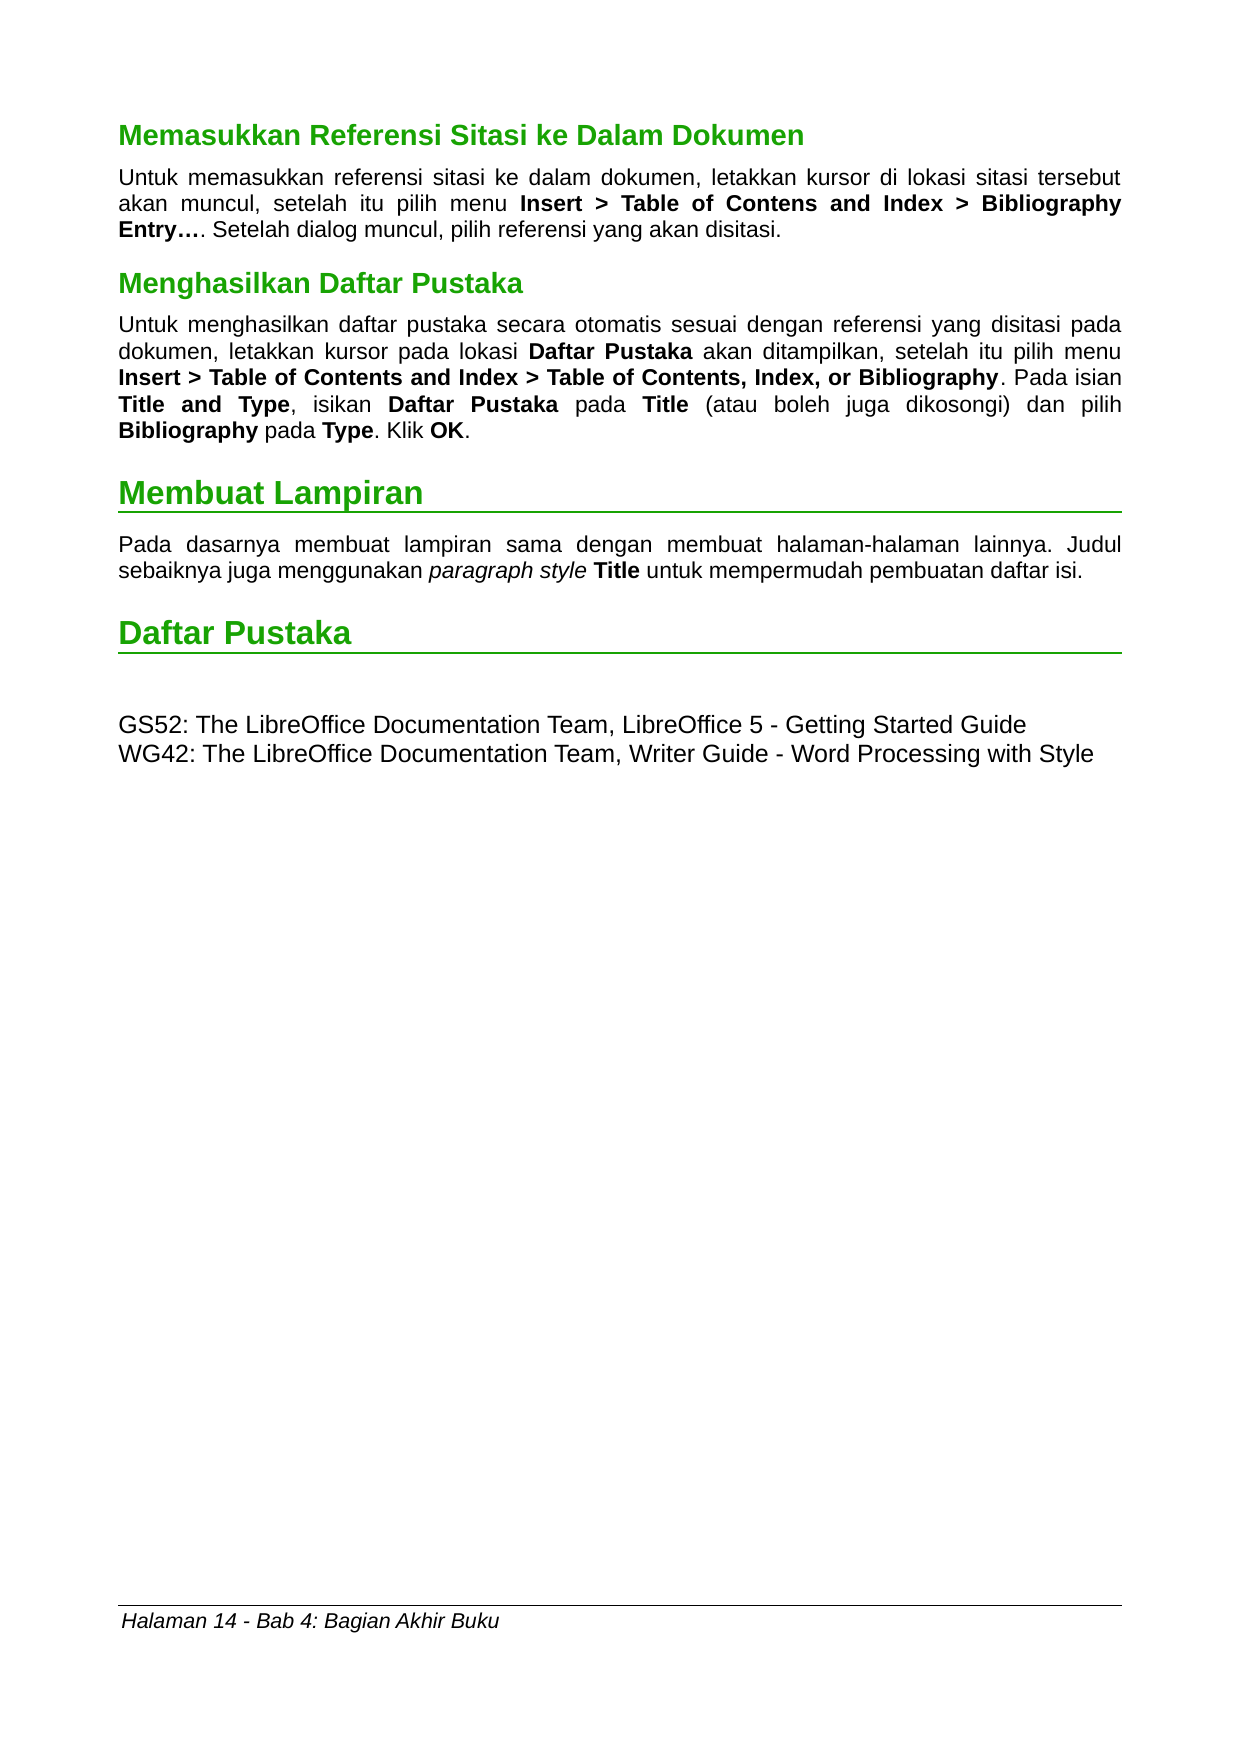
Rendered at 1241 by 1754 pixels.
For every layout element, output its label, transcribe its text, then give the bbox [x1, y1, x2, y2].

text GS52: The LibreOffice Documentation Team, LibreOffice 5 - Getting Started Guide [118, 710, 1122, 739]
subtitle Daftar Pustaka [118, 613, 1122, 652]
text WG42: The LibreOffice Documentation Team, Writer Guide - Word Processing with Style [118, 739, 1122, 768]
subtitle Memasukkan Referensi Sitasi ke Dalam Dokumen [118, 118, 1122, 152]
subtitle Menghasilkan Daftar Pustaka [118, 266, 1122, 300]
text Untuk memasukkan referensi sitasi ke dalam dokumen, letakkan kursor di lokasi sitasi tersebut akan muncul, setelah itu pilih menu Insert > Table of Contens and Index > Bibliography Entry…. Setelah dialog muncul, pilih referensi yang akan disitasi. [118, 163, 1122, 242]
subtitle Membuat Lampiran [118, 473, 1122, 511]
text Untuk menghasilkan daftar pustaka secara otomatis sesuai dengan referensi yang disitasi pada dokumen, letakkan kursor pada lokasi Daftar Pustaka akan ditampilkan, setelah itu pilih menu Insert > Table of Contents and Index > Table of Contents, Index, or Bibliography. Pada isian Title and Type, isikan Daftar Pustaka pada Title (atau boleh juga dikosongi) dan pilih Bibliography pada Type. Klik OK. [118, 311, 1122, 443]
text Pada dasarnya membuat lampiran sama dengan membuat halaman-halaman lainnya. Judul sebaiknya juga menggunakan paragraph style Title untuk mempermudah pembuatan daftar isi. [118, 531, 1122, 584]
